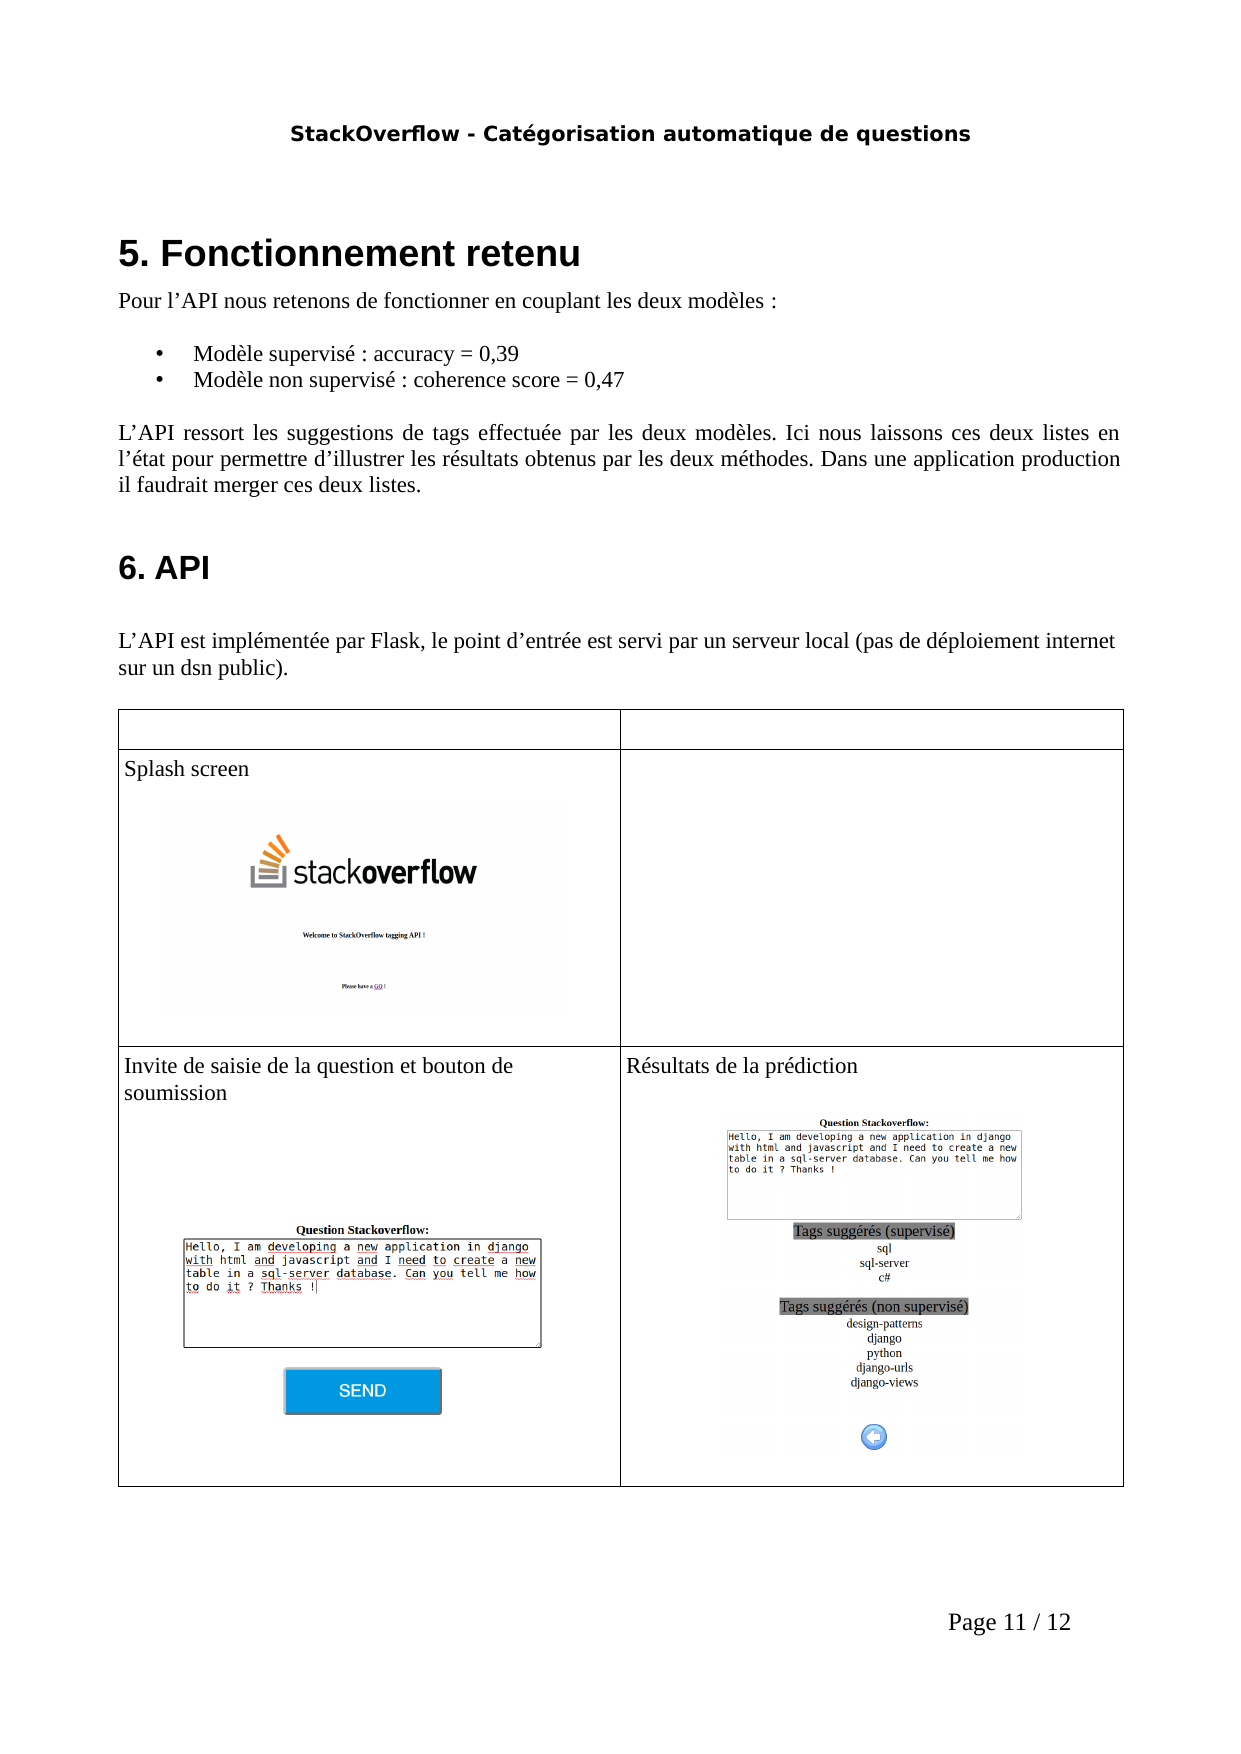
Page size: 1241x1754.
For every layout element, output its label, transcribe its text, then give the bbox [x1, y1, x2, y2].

list Modèle non supervisé : coherence score = 0,47 [156, 366, 1122, 392]
table_cell Splash screen [119, 750, 620, 1046]
table_header [119, 710, 620, 749]
table_header [621, 710, 1123, 749]
picture [163, 1203, 561, 1424]
list Modèle supervisé : accuracy = 0,39 [156, 340, 1122, 366]
table_cell Invite de saisie de la question et bouton de soumission [119, 1047, 620, 1486]
subtitle 6. API [118, 547, 1122, 586]
picture [711, 1107, 1032, 1452]
table_cell Résultats de la prédiction [621, 1047, 1123, 1486]
text Pour l’API nous retenons de fonctionner en couplant les deux modèles : [118, 287, 1122, 313]
picture [163, 799, 566, 1015]
subtitle 5. Fonctionnement retenu [118, 231, 1122, 274]
text L’API ressort les suggestions de tags effectuée par les deux modèles. Ici nous laissons ces deux listes en l’état pour permettre d’illustrer les résultats obtenus par les deux méthodes. Dans une application production il faudrait merger ces deux listes. [118, 419, 1122, 498]
text L’API est implémentée par Flask, le point d’entrée est servi par un serveur local (pas de déploiement internet sur un dsn public). [118, 627, 1122, 680]
table_cell [621, 750, 1123, 1046]
